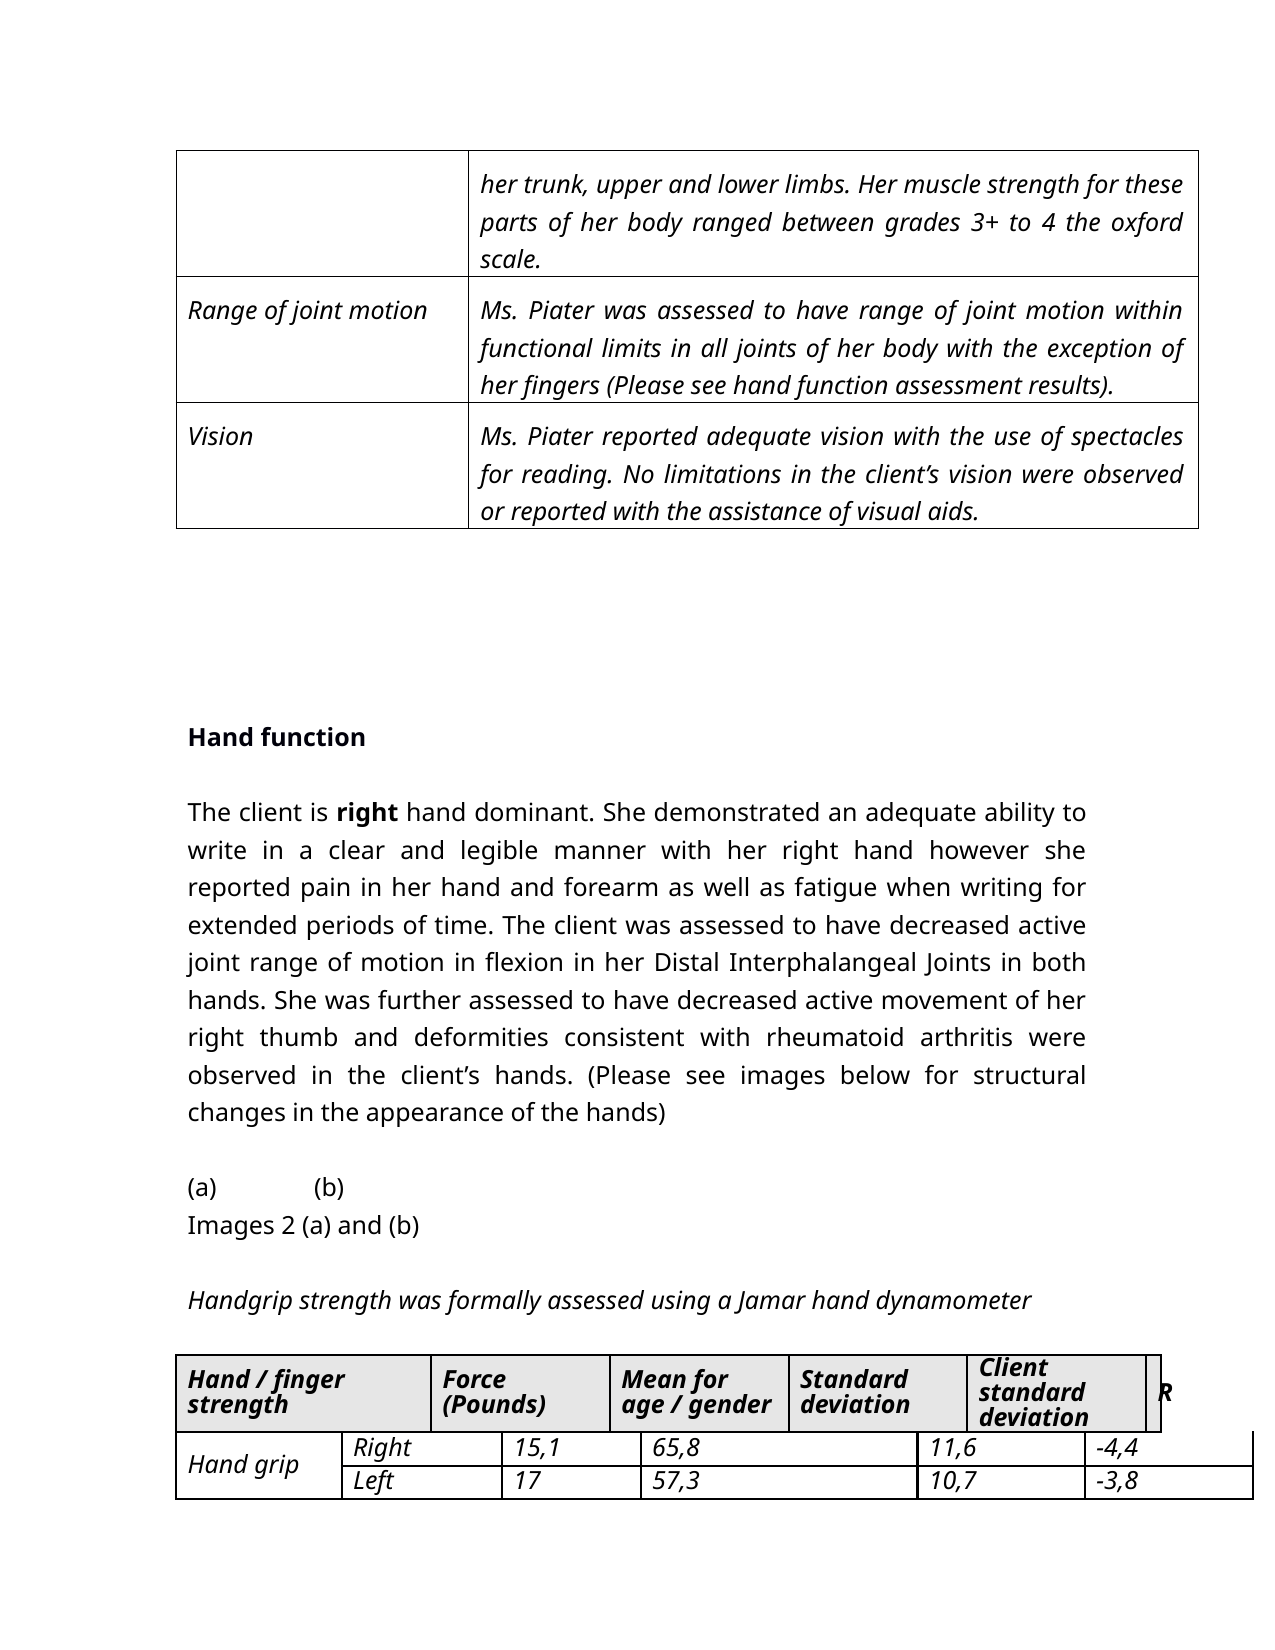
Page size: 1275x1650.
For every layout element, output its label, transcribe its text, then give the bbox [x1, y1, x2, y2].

table_cell -4,4 [1086, 1431, 1252, 1464]
table_cell Right [343, 1433, 501, 1464]
table_cell 17 [503, 1467, 640, 1498]
text The client is right hand dominant. She demonstrated an adequate ability to write in a clear and legible manner with her right hand however she reported pain in her hand and forearm as well as fatigue when writing for extended periods of time. The client was assessed to have decreased active joint range of motion in flexion in her Distal Interphalangeal Joints in both hands. She was further assessed to have decreased active movement of her right thumb and deformities consistent with rheumatoid arthritis were observed in the client’s hands. (Please see images below for structural changes in the appearance of the hands) [187, 792, 1087, 1129]
table_cell 10,7 [919, 1467, 1084, 1498]
table_cell 65,8 [642, 1433, 916, 1464]
table_header Result [1147, 1356, 1160, 1431]
table_cell [177, 151, 468, 276]
table_cell Range of joint motion [177, 277, 468, 402]
table_cell 15,1 [503, 1433, 640, 1464]
table_header Force (Pounds) [432, 1356, 609, 1431]
table_cell Ms. Piater was assessed to have range of joint motion within functional limits in all joints of her body with the exception of her fingers (Please see hand function assessment results). [469, 277, 1198, 402]
table_cell Vision [177, 403, 468, 528]
table_cell 57,3 [642, 1467, 916, 1498]
table_header Hand / finger strength [177, 1356, 430, 1431]
table_header Mean for age / gender [611, 1356, 788, 1431]
text Handgrip strength was formally assessed using a Jamar hand dynamometer [187, 1279, 1087, 1317]
table_header Client standard deviation [968, 1356, 1145, 1431]
table_cell her trunk, upper and lower limbs. Her muscle strength for these parts of her body ranged between grades 3+ to 4 the oxford scale. [469, 151, 1198, 276]
table_cell Left [343, 1467, 501, 1498]
table_cell Hand grip [177, 1433, 341, 1498]
table_cell -3,8 [1086, 1467, 1252, 1498]
table_cell Ms. Piater reported adequate vision with the use of spectacles for reading. No limitations in the client’s vision were observed or reported with the assistance of visual aids. [469, 403, 1198, 528]
text Hand function [187, 717, 1087, 754]
table_header Standard deviation [790, 1356, 966, 1431]
text (a) (b) [187, 1167, 1087, 1204]
text Images 2 (a) and (b) [187, 1204, 1087, 1242]
table_cell 11,6 [919, 1433, 1084, 1464]
